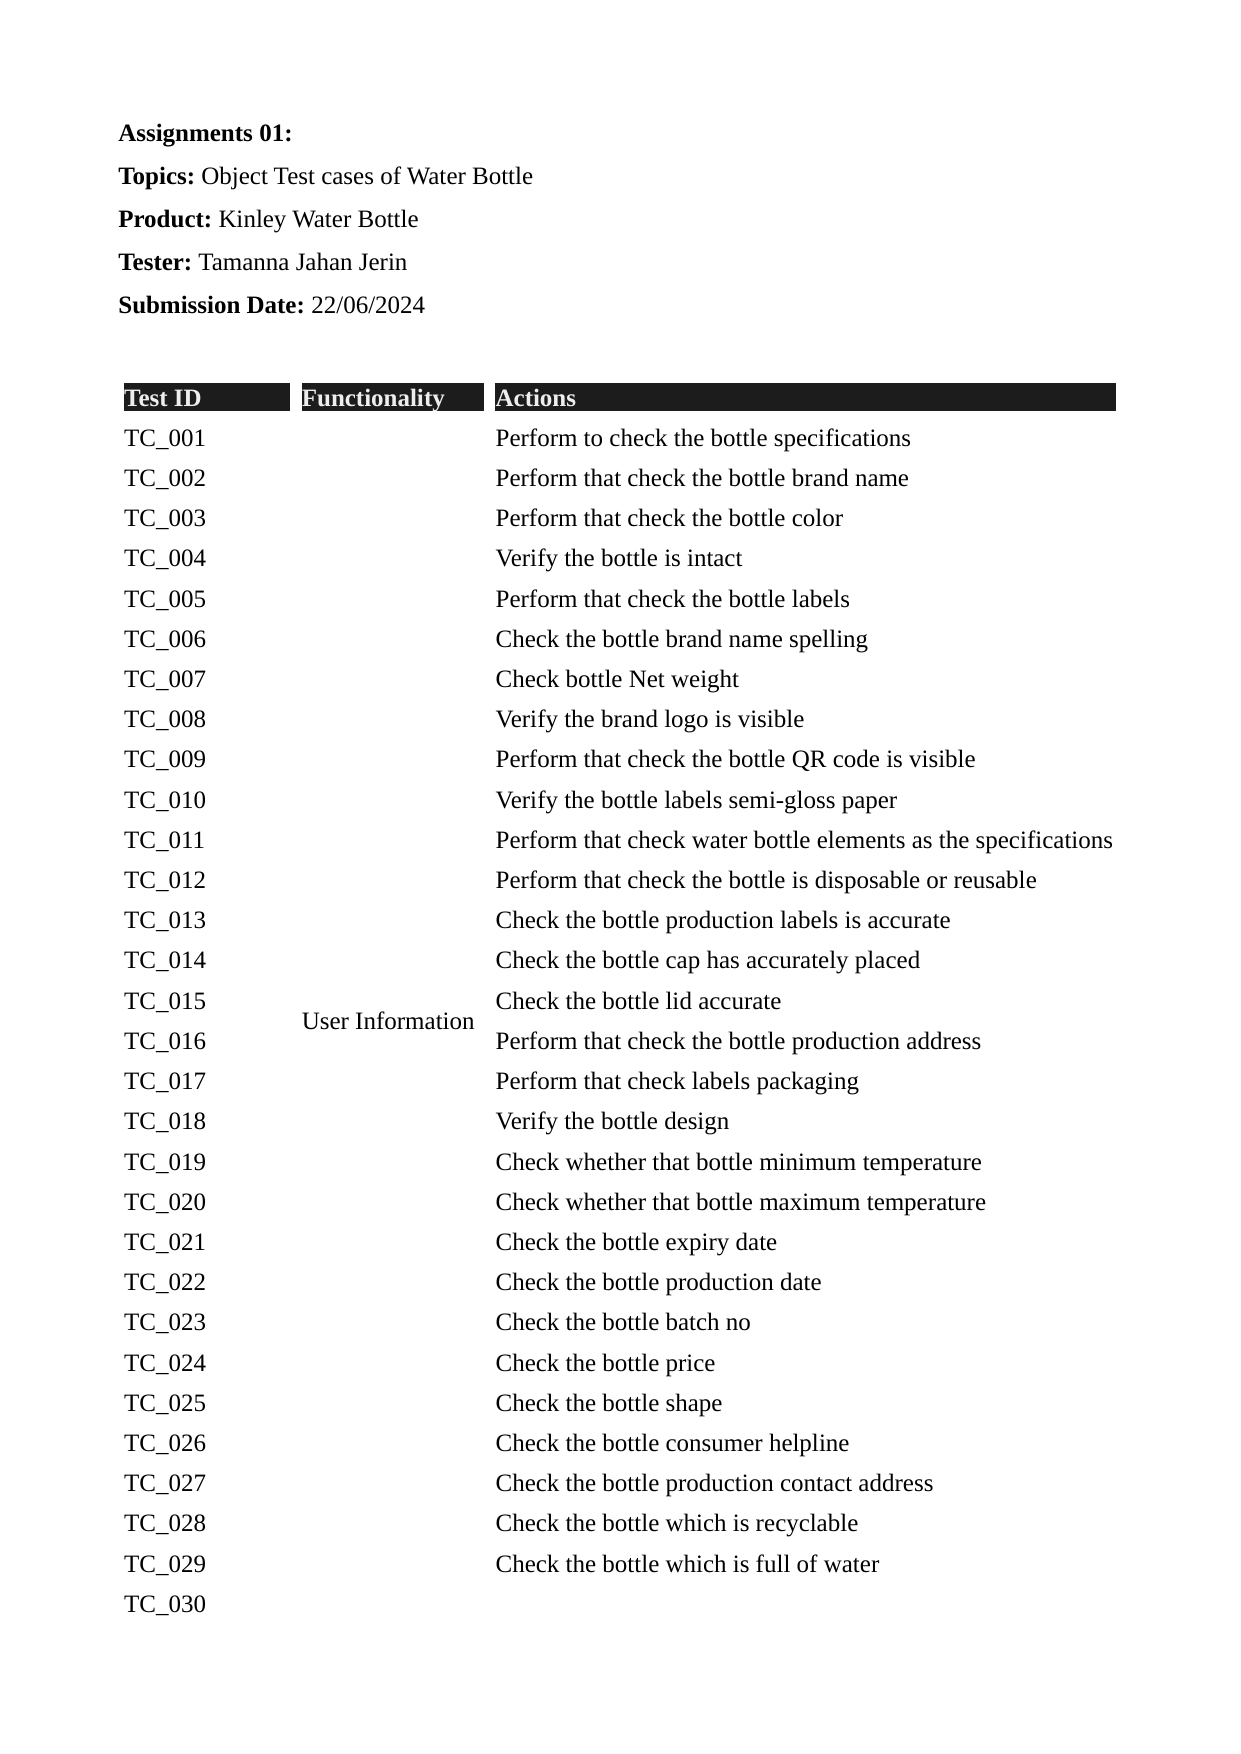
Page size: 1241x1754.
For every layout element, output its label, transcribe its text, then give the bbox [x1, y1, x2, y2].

table_cell Perform that check the bottle QR code is visible [490, 739, 1122, 779]
table_cell TC_016 [118, 1020, 296, 1060]
table_cell Perform that check labels packaging [490, 1060, 1122, 1101]
table_cell Check the bottle production contact address [490, 1463, 1122, 1503]
table_cell TC_026 [118, 1422, 296, 1462]
table_cell TC_025 [118, 1382, 296, 1422]
table_cell Check the bottle batch no [490, 1302, 1122, 1342]
table_cell TC_030 [118, 1583, 296, 1623]
table_cell Verify the bottle is intact [490, 538, 1122, 578]
table_cell TC_027 [118, 1463, 296, 1503]
table_cell TC_010 [118, 779, 296, 819]
table_cell TC_015 [118, 980, 296, 1020]
table_cell TC_022 [118, 1261, 296, 1302]
text Assignments 01: [118, 118, 1122, 147]
table_cell Check the bottle production date [490, 1261, 1122, 1302]
table_cell Perform that check the bottle is disposable or reusable [490, 859, 1122, 899]
table_cell TC_001 [118, 417, 296, 457]
table_cell Check the bottle consumer helpline [490, 1422, 1122, 1462]
table_cell Check the bottle which is recyclable [490, 1503, 1122, 1543]
table_cell TC_018 [118, 1101, 296, 1141]
table_cell Verify the bottle labels semi-gloss paper [490, 779, 1122, 819]
table_cell Check the bottle price [490, 1342, 1122, 1382]
table_cell Check the bottle expiry date [490, 1221, 1122, 1261]
table_cell TC_002 [118, 457, 296, 497]
table_cell Perform that check the bottle labels [490, 578, 1122, 618]
table_cell TC_024 [118, 1342, 296, 1382]
table_cell Check the bottle shape [490, 1382, 1122, 1422]
table_cell Check whether that bottle minimum temperature [490, 1141, 1122, 1181]
table_header Test ID [118, 377, 296, 417]
table_cell TC_007 [118, 658, 296, 698]
table_cell TC_012 [118, 859, 296, 899]
table_cell TC_017 [118, 1060, 296, 1101]
table_cell TC_023 [118, 1302, 296, 1342]
table_cell TC_020 [118, 1181, 296, 1221]
table_cell Perform that check the bottle brand name [490, 457, 1122, 497]
table_cell Check the bottle brand name spelling [490, 618, 1122, 658]
table_cell TC_021 [118, 1221, 296, 1261]
table_cell Check the bottle cap has accurately placed [490, 940, 1122, 980]
table_cell TC_019 [118, 1141, 296, 1181]
table_cell TC_014 [118, 940, 296, 980]
table_cell Check bottle Net weight [490, 658, 1122, 698]
table_cell TC_009 [118, 739, 296, 779]
table_cell Verify the brand logo is visible [490, 699, 1122, 739]
table_cell TC_003 [118, 498, 296, 538]
table_cell TC_011 [118, 819, 296, 859]
table_header Actions [490, 377, 1122, 417]
table_cell Perform that check the bottle production address [490, 1020, 1122, 1060]
text Product: Kinley Water Bottle [118, 204, 1122, 233]
table_cell TC_005 [118, 578, 296, 618]
table_header Functionality [296, 377, 490, 417]
text Tester: Tamanna Jahan Jerin [118, 247, 1122, 276]
table_cell Perform that check water bottle elements as the specifications [490, 819, 1122, 859]
table_cell Check the bottle lid accurate [490, 980, 1122, 1020]
table_cell Perform that check the bottle color [490, 498, 1122, 538]
table_cell TC_006 [118, 618, 296, 658]
table_cell TC_029 [118, 1543, 296, 1583]
table_cell TC_013 [118, 900, 296, 940]
table_cell Check the bottle which is full of water [490, 1543, 1122, 1583]
table_cell TC_008 [118, 699, 296, 739]
table_cell [490, 1583, 1122, 1623]
table_cell TC_004 [118, 538, 296, 578]
table_cell TC_028 [118, 1503, 296, 1543]
table_cell Perform to check the bottle specifications [490, 417, 1122, 457]
text Topics: Object Test cases of Water Bottle [118, 161, 1122, 190]
table_cell Verify the bottle design [490, 1101, 1122, 1141]
table_cell Check the bottle production labels is accurate [490, 900, 1122, 940]
table_cell Check whether that bottle maximum temperature [490, 1181, 1122, 1221]
text Submission Date: 22/06/2024 [118, 291, 1122, 319]
table_cell User Information [296, 417, 490, 1623]
